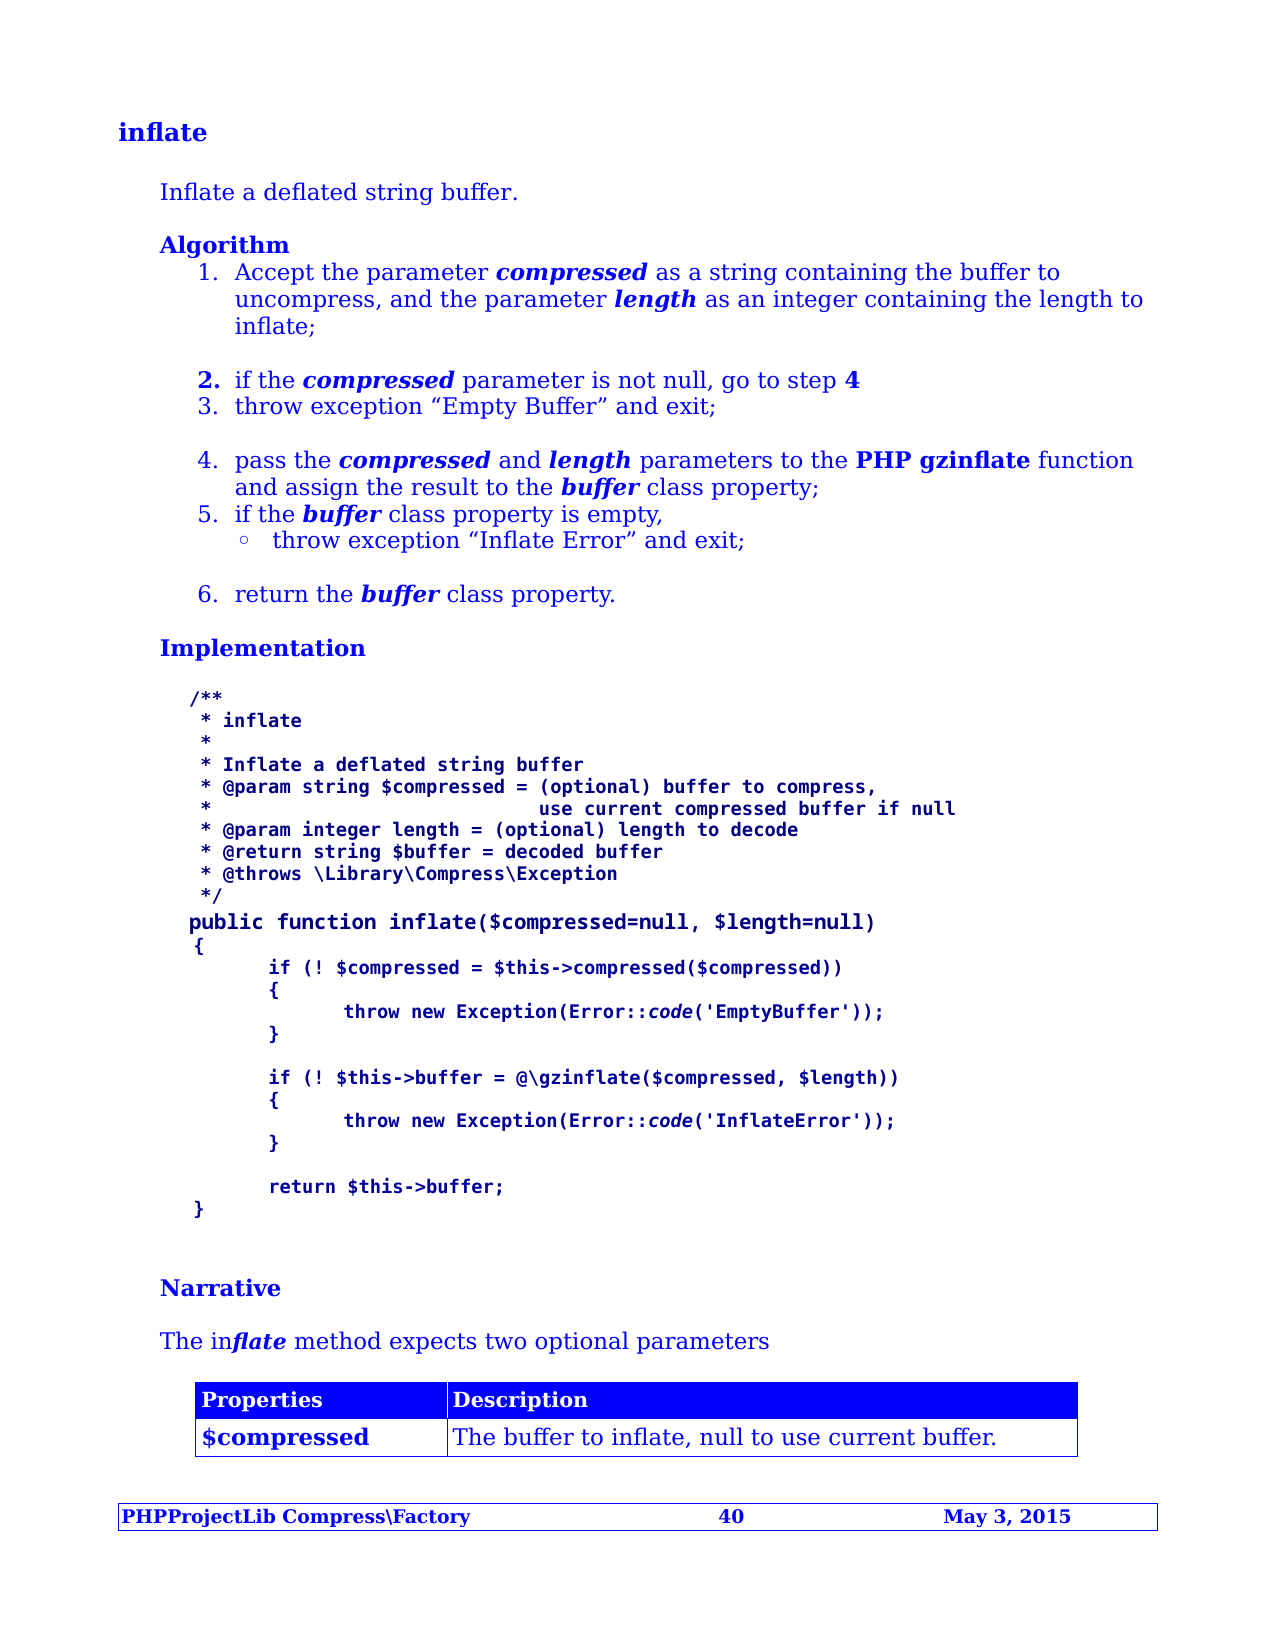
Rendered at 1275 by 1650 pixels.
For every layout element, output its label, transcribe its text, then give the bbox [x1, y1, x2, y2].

list * inflate [189, 710, 1157, 732]
text { [118, 979, 1157, 1001]
list * @throws \Library\Compress\Exception [189, 863, 1157, 885]
list * use current compressed buffer if null [189, 798, 1157, 819]
list if the buffer class property is empty, [197, 501, 1157, 528]
list if the compressed parameter is not null, go to step 4 [197, 366, 1157, 393]
list /** [189, 688, 1157, 710]
text Inflate a deflated string buffer. [159, 179, 1157, 205]
text Implementation [159, 635, 1157, 662]
list throw exception “Inflate Error” and exit; [234, 528, 1157, 554]
text } [118, 1198, 1157, 1220]
list public function inflate($compressed=null, $length=null) [189, 907, 1157, 935]
table_header Description [448, 1383, 1077, 1418]
text if (! $this->buffer = @\gzinflate($compressed, $length)) [118, 1067, 1157, 1088]
text The inflate method expects two optional parameters [159, 1328, 1157, 1355]
text } [118, 1132, 1157, 1154]
table_cell $compressed [196, 1419, 447, 1456]
list */ [189, 885, 1157, 907]
list return the buffer class property. [197, 581, 1157, 608]
list * @param integer length = (optional) length to decode [189, 819, 1157, 841]
text throw new Exception(Error::code('InflateError')); [118, 1110, 1157, 1132]
table_header Properties [196, 1383, 447, 1418]
text throw new Exception(Error::code('EmptyBuffer')); [118, 1001, 1157, 1023]
text Narrative [159, 1275, 1157, 1302]
list pass the compressed and length parameters to the PHP gzinflate function and assign the result to the buffer class property; [197, 447, 1157, 501]
table_cell The buffer to inflate, null to use current buffer. [448, 1419, 1077, 1456]
list * [189, 732, 1157, 754]
text { [118, 1088, 1157, 1110]
text } [118, 1023, 1157, 1045]
list * Inflate a deflated string buffer [189, 754, 1157, 776]
text Algorithm [159, 232, 1157, 259]
list * @return string $buffer = decoded buffer [189, 841, 1157, 863]
list throw exception “Empty Buffer” and exit; [197, 393, 1157, 420]
text { [118, 935, 1157, 957]
list * @param string $compressed = (optional) buffer to compress, [189, 776, 1157, 798]
text if (! $compressed = $this->compressed($compressed)) [118, 957, 1157, 979]
text return $this->buffer; [118, 1176, 1157, 1198]
list Accept the parameter compressed as a string containing the buffer to uncompress, and the parameter length as an integer containing the length to inflate; [197, 259, 1157, 340]
title inflate [118, 118, 1157, 147]
